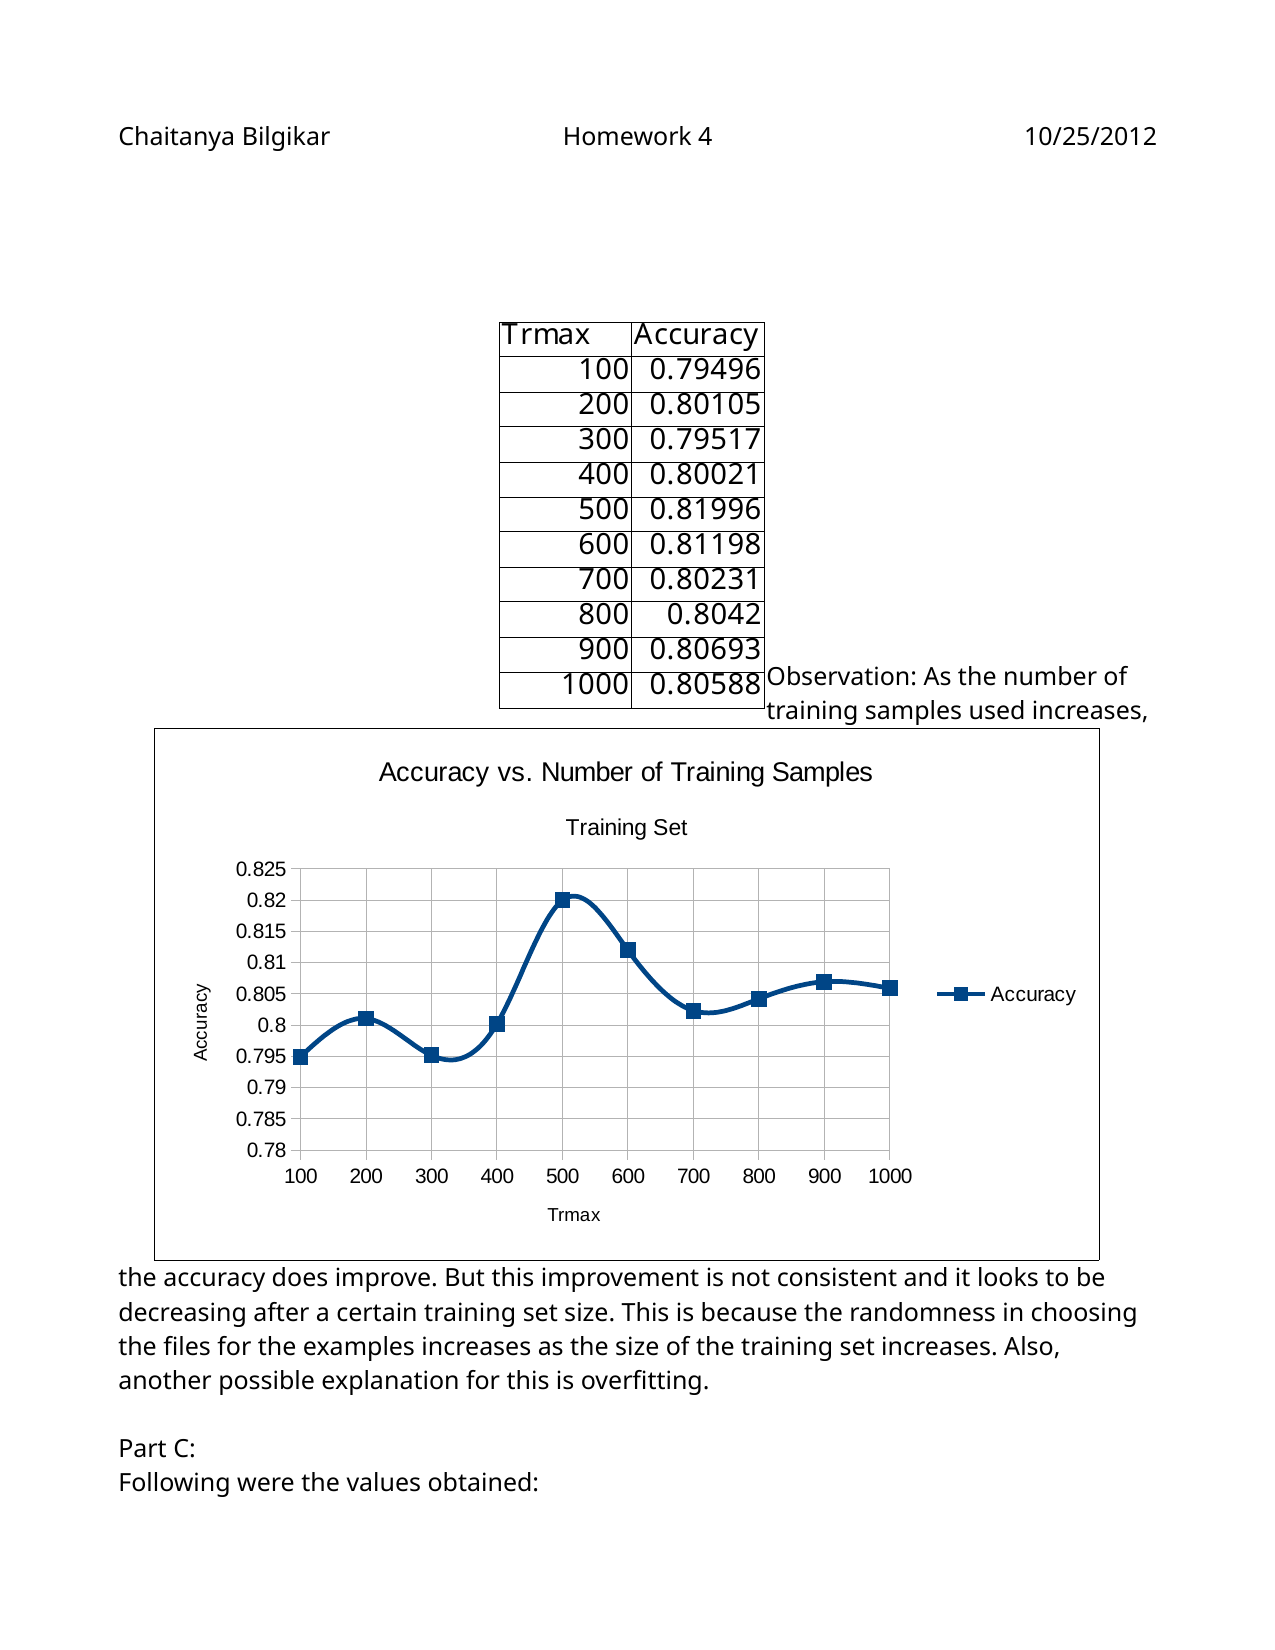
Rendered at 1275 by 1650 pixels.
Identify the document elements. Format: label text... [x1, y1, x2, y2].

text Observation: As the number of training samples used increases, the accuracy does improve. But this improvement is not consistent and it looks to be decreasing after a certain training set size. This is because the randomness in choosing the files for the examples increases as the size of the training set increases. Also, another possible explanation for this is overfitting. [118, 658, 1157, 1396]
text Following were the values obtained: [118, 1464, 1157, 1498]
text Part C: [118, 1430, 1157, 1464]
